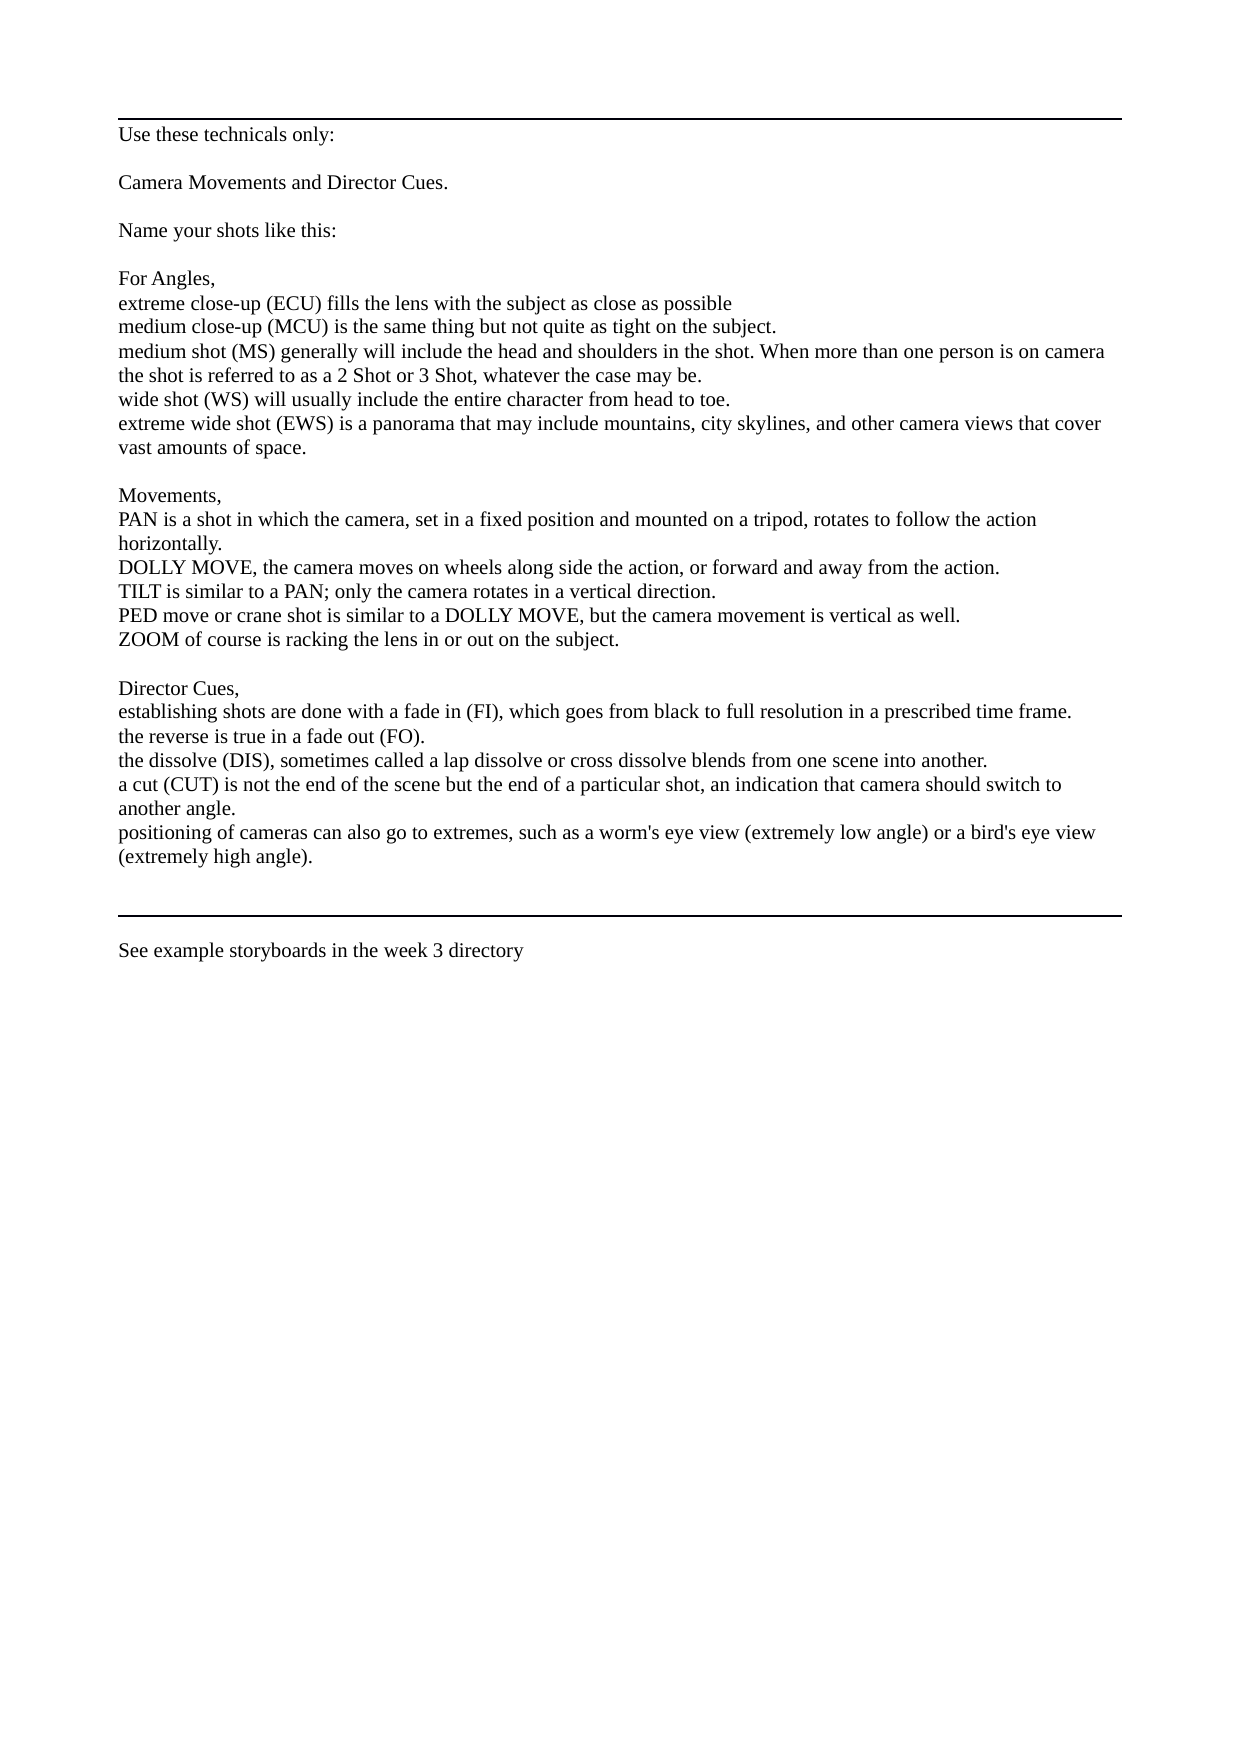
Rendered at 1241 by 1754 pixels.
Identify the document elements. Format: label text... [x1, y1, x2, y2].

text See example storyboards in the week 3 directory [118, 937, 1122, 962]
text Use these technicals only: Camera Movements and Director Cues. Name your shots like this: For Angles, extreme close-up (ECU) fills the lens with the subject as close as possible medium close-up (MCU) is the same thing but not quite as tight on the subject. medium shot (MS) generally will include the head and shoulders in the shot. When more than one person is on camera the shot is referred to as a 2 Shot or 3 Shot, whatever the case may be. wide shot (WS) will usually include the entire character from head to toe. extreme wide shot (EWS) is a panorama that may include mountains, city skylines, and other camera views that cover vast amounts of space. Movements, PAN is a shot in which the camera, set in a fixed position and mounted on a tripod, rotates to follow the action horizontally. DOLLY MOVE, the camera moves on wheels along side the action, or forward and away from the action. TILT is similar to a PAN; only the camera rotates in a vertical direction. PED move or crane shot is similar to a DOLLY MOVE, but the camera movement is vertical as well. ZOOM of course is racking the lens in or out on the subject. Director Cues, establishing shots are done with a fade in (FI), which goes from black to full resolution in a prescribed time frame. the reverse is true in a fade out (FO). the dissolve (DIS), sometimes called a lap dissolve or cross dissolve blends from one scene into another. a cut (CUT) is not the end of the scene but the end of a particular shot, an indication that camera should switch to another angle. positioning of cameras can also go to extremes, such as a worm's eye view (extremely low angle) or a bird's eye view (extremely high angle). [118, 120, 1122, 868]
